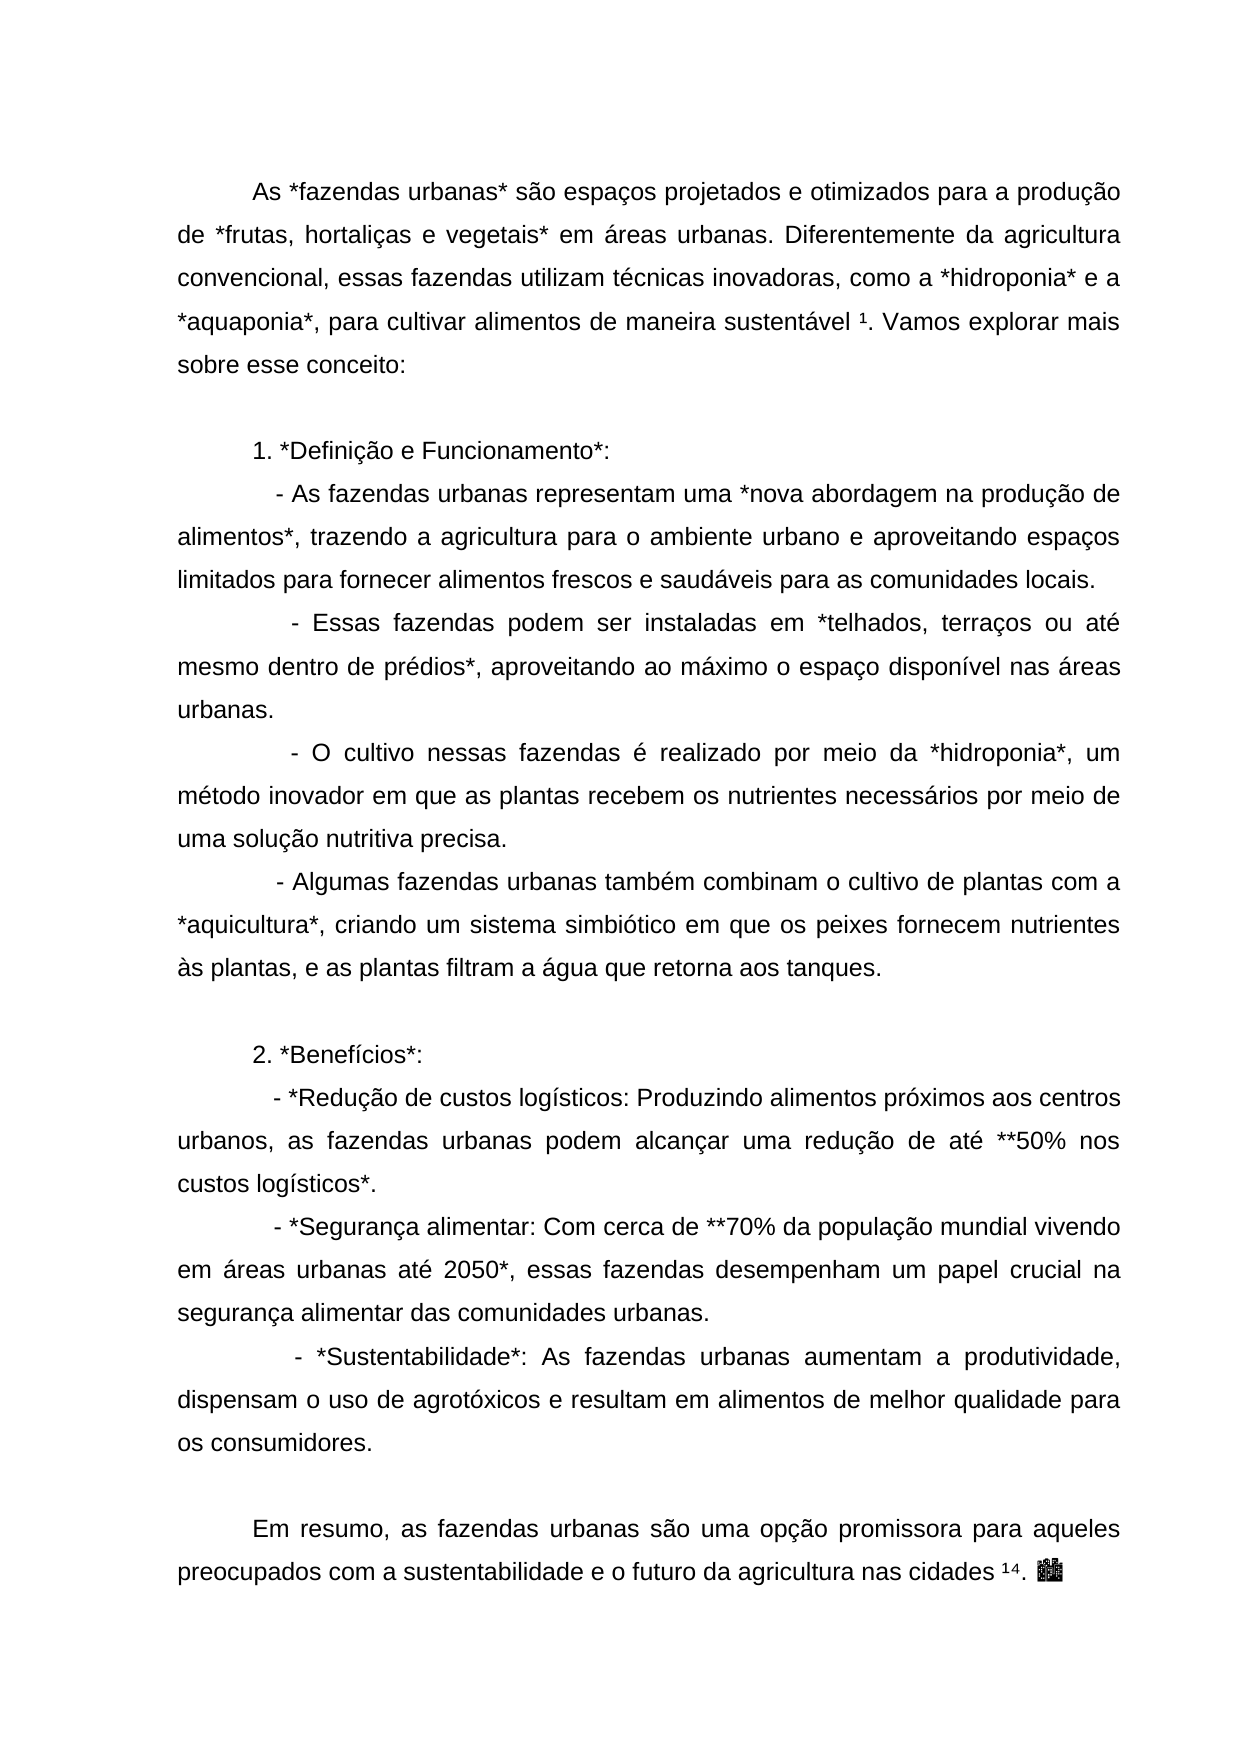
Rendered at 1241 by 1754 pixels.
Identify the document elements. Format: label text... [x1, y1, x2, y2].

text - Essas fazendas podem ser instaladas em *telhados, terraços ou até mesmo dentro de prédios*, aproveitando ao máximo o espaço disponível nas áreas urbanas. [177, 608, 1122, 723]
text Em resumo, as fazendas urbanas são uma opção promissora para aqueles preocupados com a sustentabilidade e o futuro da agricultura nas cidades ¹⁴. 🌱🏙 [177, 1514, 1122, 1586]
text 2. *Benefícios*: [177, 1039, 1122, 1068]
text - As fazendas urbanas representam uma *nova abordagem na produção de alimentos*, trazendo a agricultura para o ambiente urbano e aproveitando espaços limitados para fornecer alimentos frescos e saudáveis para as comunidades locais. [177, 479, 1122, 594]
text - Algumas fazendas urbanas também combinam o cultivo de plantas com a *aquicultura*, criando um sistema simbiótico em que os peixes fornecem nutrientes às plantas, e as plantas filtram a água que retorna aos tanques. [177, 867, 1122, 982]
text - *Segurança alimentar: Com cerca de **70% da população mundial vivendo em áreas urbanas até 2050*, essas fazendas desempenham um papel crucial na segurança alimentar das comunidades urbanas. [177, 1212, 1122, 1327]
text - *Redução de custos logísticos: Produzindo alimentos próximos aos centros urbanos, as fazendas urbanas podem alcançar uma redução de até **50% nos custos logísticos*. [177, 1083, 1122, 1198]
text As *fazendas urbanas* são espaços projetados e otimizados para a produção de *frutas, hortaliças e vegetais* em áreas urbanas. Diferentemente da agricultura convencional, essas fazendas utilizam técnicas inovadoras, como a *hidroponia* e a *aquaponia*, para cultivar alimentos de maneira sustentável ¹. Vamos explorar mais sobre esse conceito: [177, 177, 1122, 378]
text - *Sustentabilidade*: As fazendas urbanas aumentam a produtividade, dispensam o uso de agrotóxicos e resultam em alimentos de melhor qualidade para os consumidores. [177, 1341, 1122, 1456]
text - O cultivo nessas fazendas é realizado por meio da *hidroponia*, um método inovador em que as plantas recebem os nutrientes necessários por meio de uma solução nutritiva precisa. [177, 738, 1122, 853]
text 1. *Definição e Funcionamento*: [177, 436, 1122, 464]
